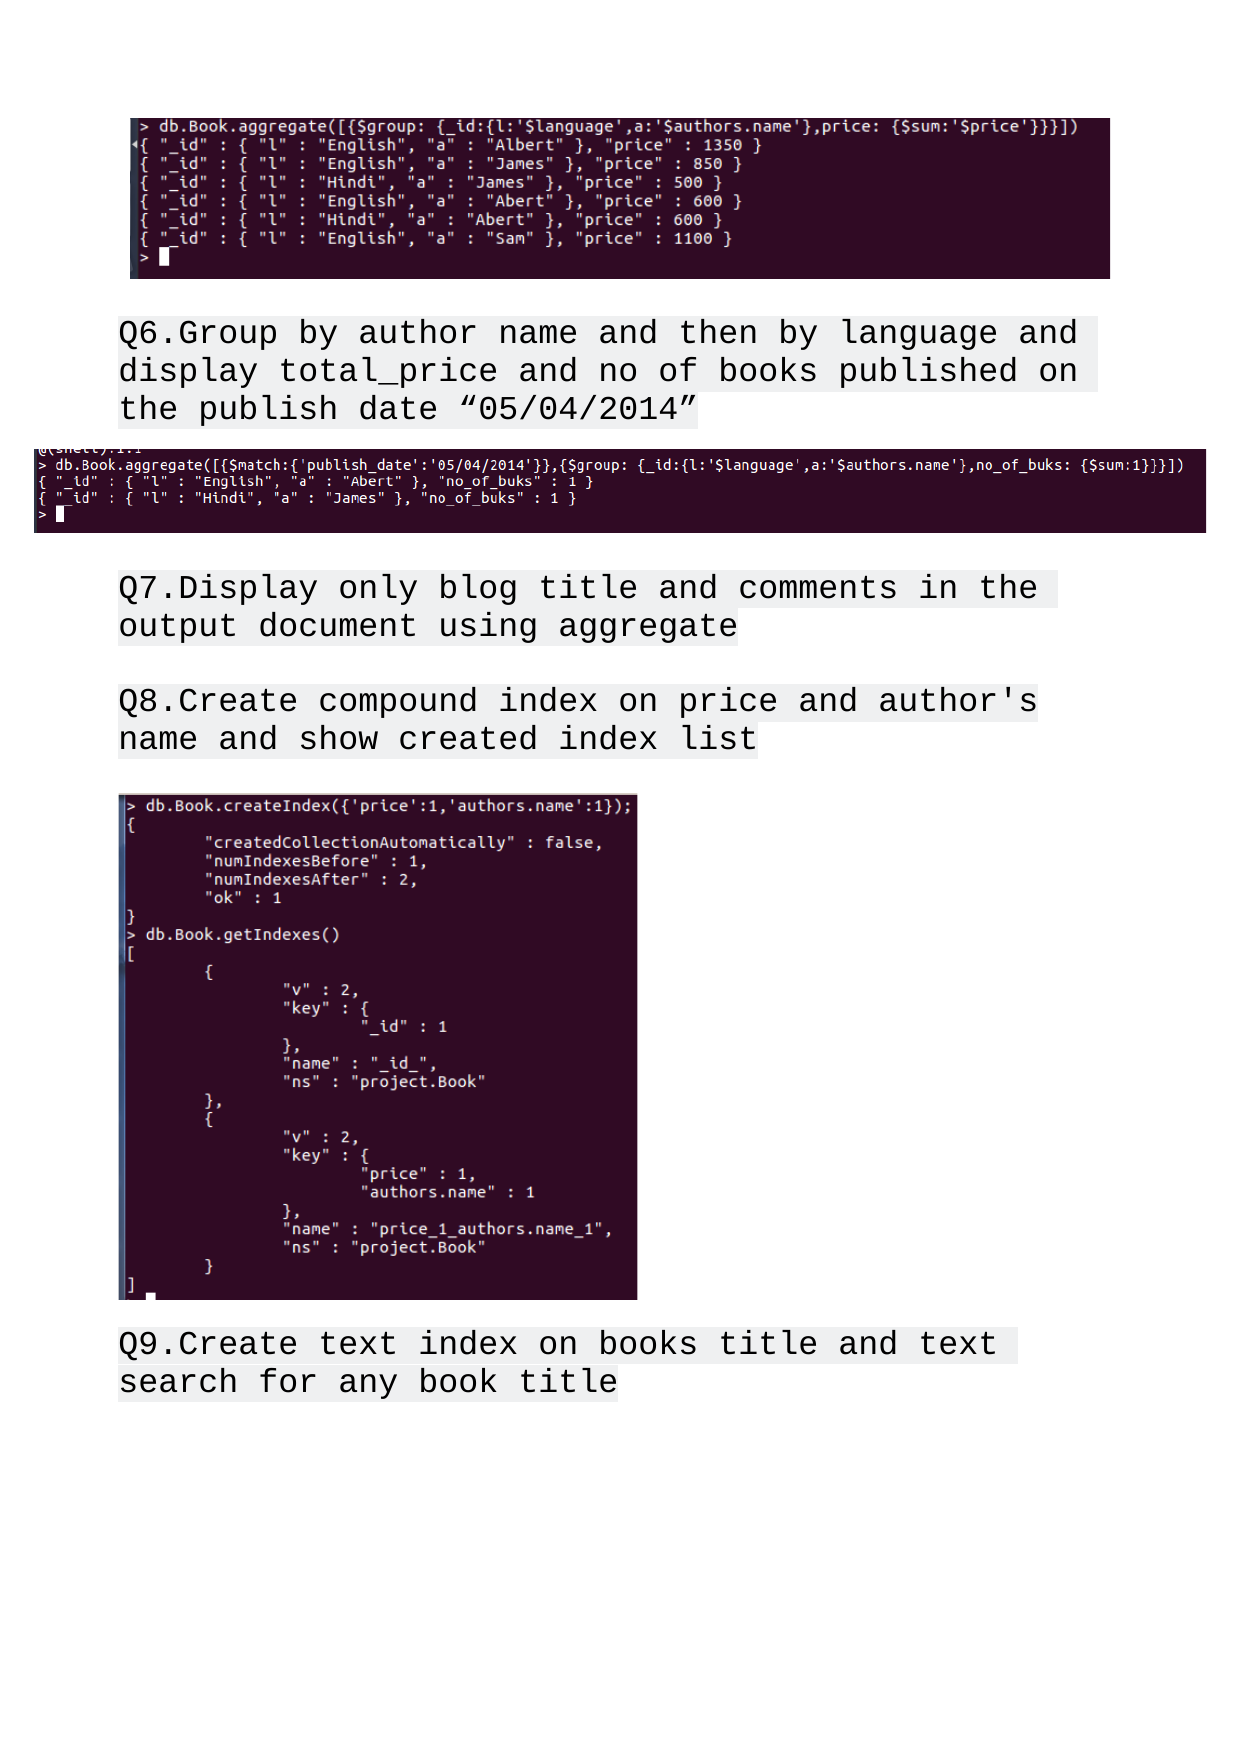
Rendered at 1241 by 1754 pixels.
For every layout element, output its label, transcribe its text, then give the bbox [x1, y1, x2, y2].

text name and show created index list [118, 722, 1122, 759]
text Q7.Display only blog title and comments in the output document using aggregate [118, 570, 1122, 646]
text Q8.Create compound index on price and author's [118, 684, 1122, 722]
picture [118, 793, 200, 1300]
text Q9.Create text index on books title and text search for any book title [118, 1327, 1122, 1402]
text Q6.Group by author name and then by language and display total_price and no of books published on the publish date “05/04/2014” [118, 316, 1122, 429]
